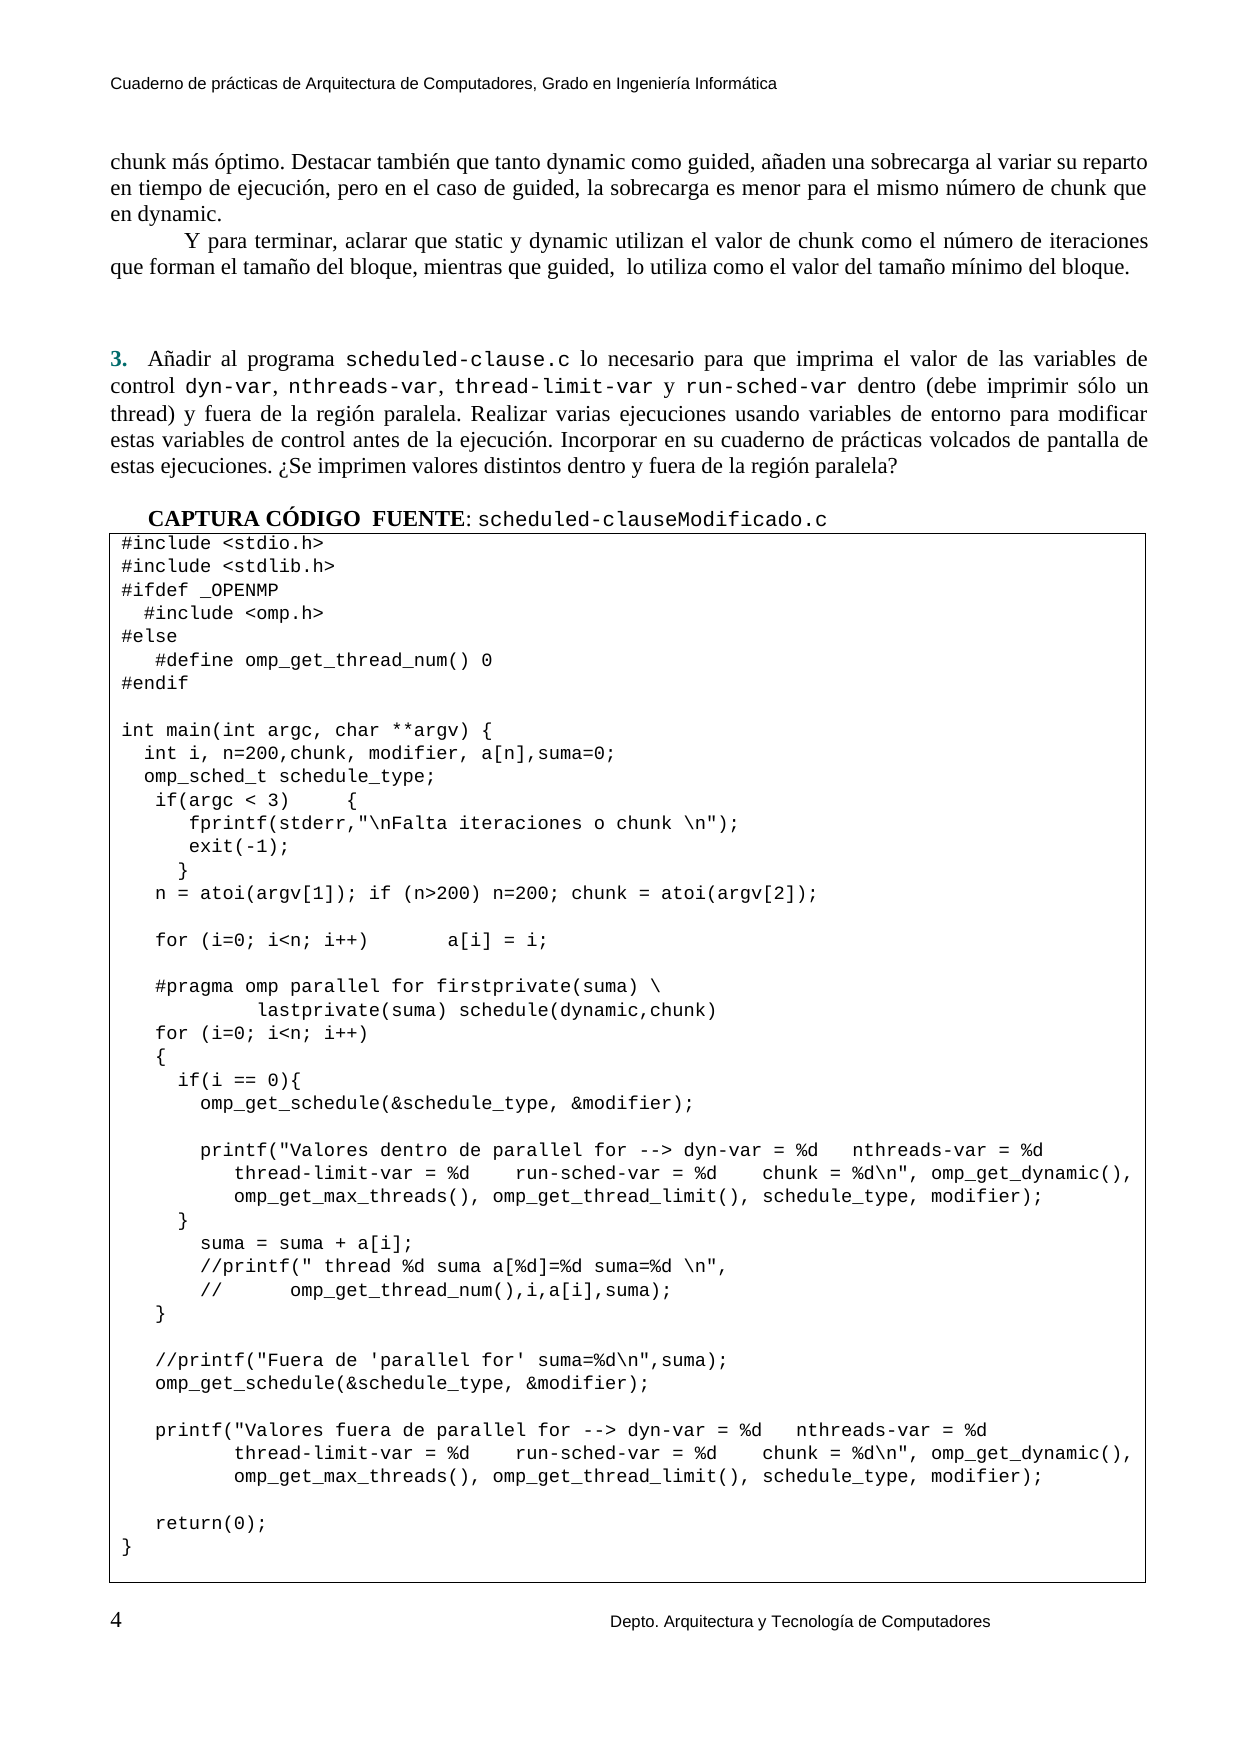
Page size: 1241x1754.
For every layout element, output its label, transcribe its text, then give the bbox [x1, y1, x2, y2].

text chunk más óptimo. Destacar también que tanto dynamic como guided, añaden una sobrecarga al variar su reparto en tiempo de ejecución, pero en el caso de guided, la sobrecarga es menor para el mismo número de chunk que en dynamic. [110, 148, 1150, 227]
table_header #include <stdio.h> #include <stdlib.h> #ifdef _OPENMP #include <omp.h> #else #define omp_get_thread_num() 0 #endif int main(int argc, char **argv) { int i, n=200,chunk, modifier, a[n],suma=0; omp_sched_t schedule_type; if(argc < 3) { fprintf(stderr,"\nFalta iteraciones o chunk \n"); exit(-1); } n = atoi(argv[1]); if (n>200) n=200; chunk = atoi(argv[2]); for (i=0; i<n; i++) a[i] = i; #pragma omp parallel for firstprivate(suma) \ lastprivate(suma) schedule(dynamic,chunk) for (i=0; i<n; i++) { if(i == 0){ omp_get_schedule(&schedule_type, &modifier); printf("Valores dentro de parallel for --> dyn-var = %d nthreads-var = %d thread-limit-var = %d run-sched-var = %d chunk = %d\n", omp_get_dynamic(), omp_get_max_threads(), omp_get_thread_limit(), schedule_type, modifier); } suma = suma + a[i]; //printf(" thread %d suma a[%d]=%d suma=%d \n", // omp_get_thread_num(),i,a[i],suma); } //printf("Fuera de 'parallel for' suma=%d\n",suma); omp_get_schedule(&schedule_type, &modifier); printf("Valores fuera de parallel for --> dyn-var = %d nthreads-var = %d thread-limit-var = %d run-sched-var = %d chunk = %d\n", omp_get_dynamic(), omp_get_max_threads(), omp_get_thread_limit(), schedule_type, modifier); return(0); } [110, 534, 1145, 1582]
list 3. Añadir al programa scheduled-clause.c lo necesario para que imprima el valor de las variables de control dyn-var, nthreads-var, thread-limit-var y run-sched-var dentro (debe imprimir sólo un thread) y fuera de la región paralela. Realizar varias ejecuciones usando variables de entorno para modificar estas variables de control antes de la ejecución. Incorporar en su cuaderno de prácticas volcados de pantalla de estas ejecuciones. ¿Se imprimen valores distintos dentro y fuera de la región paralela? [110, 345, 1150, 479]
text CAPTURA CÓDIGO FUENTE: scheduled-clauseModificado.c [148, 505, 1150, 533]
text Y para terminar, aclarar que static y dynamic utilizan el valor de chunk como el número de iteraciones que forman el tamaño del bloque, mientras que guided, lo utiliza como el valor del tamaño mínimo del bloque. [110, 227, 1150, 279]
